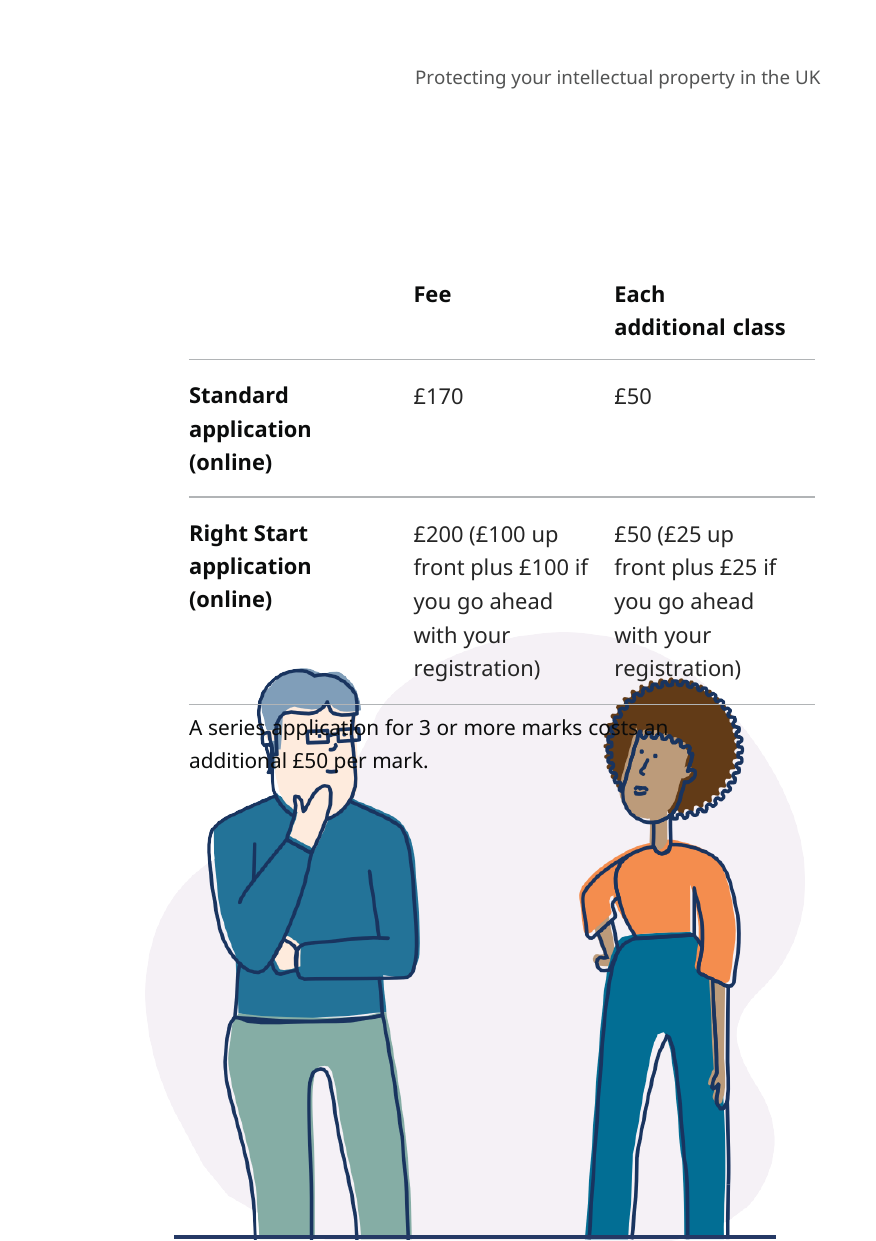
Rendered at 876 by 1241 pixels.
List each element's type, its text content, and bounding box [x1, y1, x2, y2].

picture [145, 632, 805, 1241]
table_cell £170 [402, 360, 604, 496]
table_header Each additional class [604, 279, 815, 358]
picture [692, 632, 698, 642]
table_cell £50 (£25 up front plus £25 if you go ahead with your registration) [604, 498, 815, 703]
picture [667, 632, 673, 641]
table_cell Right Start application (online) [189, 498, 402, 632]
picture [624, 632, 629, 641]
picture [491, 632, 497, 642]
picture [423, 632, 428, 641]
picture [466, 632, 472, 641]
picture [477, 633, 484, 642]
table_cell £50 [604, 360, 815, 496]
table_header [189, 279, 402, 358]
table_header Fee [402, 279, 604, 358]
picture [678, 633, 685, 642]
table_cell Standard application (online) [189, 360, 402, 496]
table_cell £200 (£100 up front plus £100 if you go ahead with your registration) [402, 498, 604, 632]
